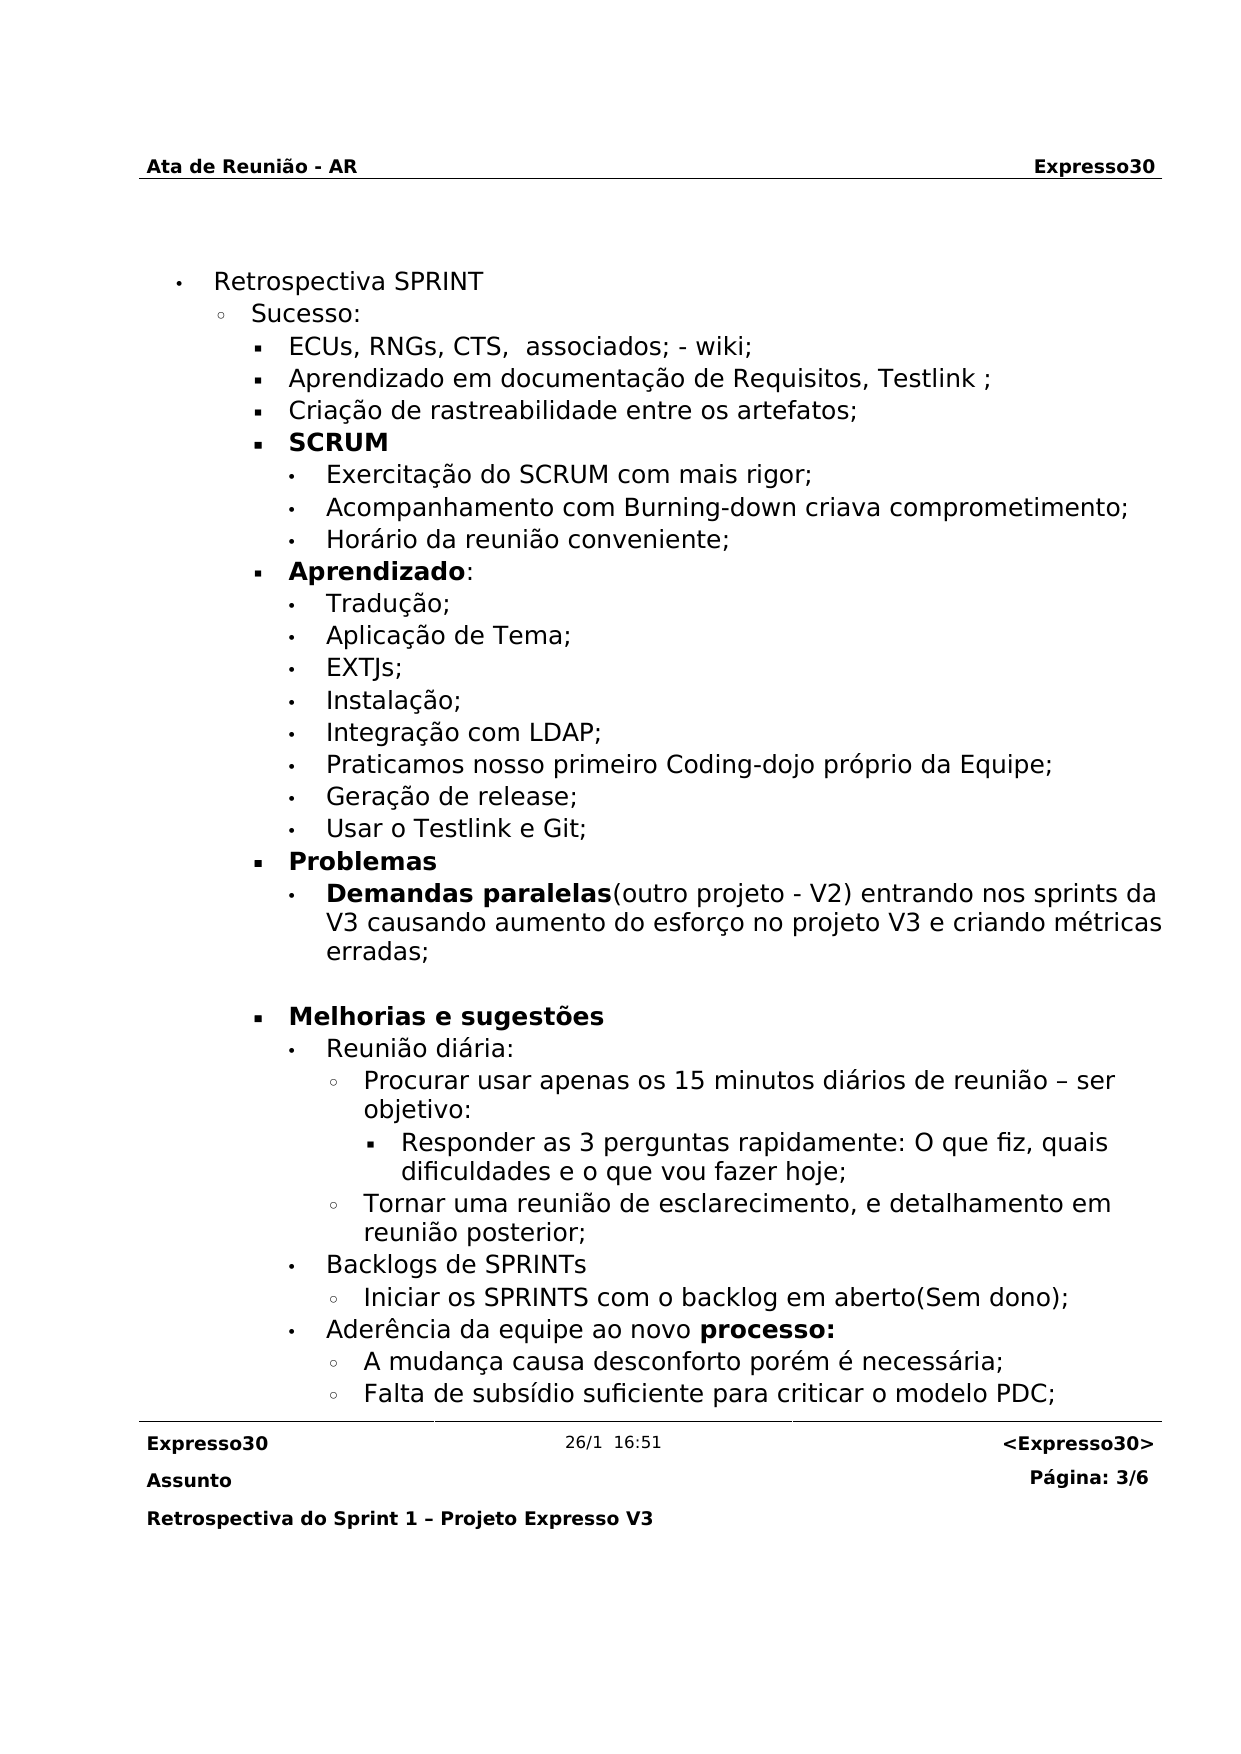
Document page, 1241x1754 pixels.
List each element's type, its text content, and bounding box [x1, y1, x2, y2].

list Criação de rastreabilidade entre os artefatos; [251, 396, 1163, 425]
list Iniciar os SPRINTS com o backlog em aberto(Sem dono); [326, 1283, 1163, 1312]
list Praticamos nosso primeiro Coding-dojo próprio da Equipe; [288, 750, 1163, 779]
list Tornar uma reunião de esclarecimento, e detalhamento em reunião posterior; [326, 1189, 1163, 1248]
list Tradução; [288, 589, 1163, 618]
list Retrospectiva SPRINT [176, 267, 1163, 297]
list Geração de release; [288, 782, 1163, 812]
list Horário da reunião conveniente; [288, 525, 1163, 554]
list Responder as 3 perguntas rapidamente: O que fiz, quais dificuldades e o que vou fazer hoje; [363, 1128, 1163, 1186]
list Procurar usar apenas os 15 minutos diários de reunião – ser objetivo: [326, 1066, 1163, 1125]
list Aprendizado: [251, 557, 1163, 586]
list Problemas [251, 847, 1163, 876]
list Integração com LDAP; [288, 718, 1163, 747]
list Backlogs de SPRINTs [288, 1251, 1163, 1280]
list Instalação; [288, 686, 1163, 715]
list Usar o Testlink e Git; [288, 814, 1163, 844]
list Aderência da equipe ao novo processo: [288, 1315, 1163, 1344]
list EXTJs; [288, 654, 1163, 683]
list Melhorias e sugestões [251, 1002, 1163, 1031]
list Aprendizado em documentação de Requisitos, Testlink ; [251, 364, 1163, 393]
list ECUs, RNGs, CTS, associados; - wiki; [251, 332, 1163, 361]
list Sucesso: [213, 299, 1163, 329]
list Aplicação de Tema; [288, 621, 1163, 651]
list Exercitação do SCRUM com mais rigor; [288, 461, 1163, 490]
list Acompanhamento com Burning-down criava comprometimento; [288, 493, 1163, 522]
list Reunião diária: [288, 1034, 1163, 1063]
list SCRUM [251, 428, 1163, 458]
list Falta de subsídio suficiente para criticar o modelo PDC; [326, 1379, 1163, 1409]
list A mudança causa desconforto porém é necessária; [326, 1347, 1163, 1376]
list Demandas paralelas(outro projeto - V2) entrando nos sprints da V3 causando aumento do esforço no projeto V3 e criando métricas erradas; [288, 879, 1163, 967]
